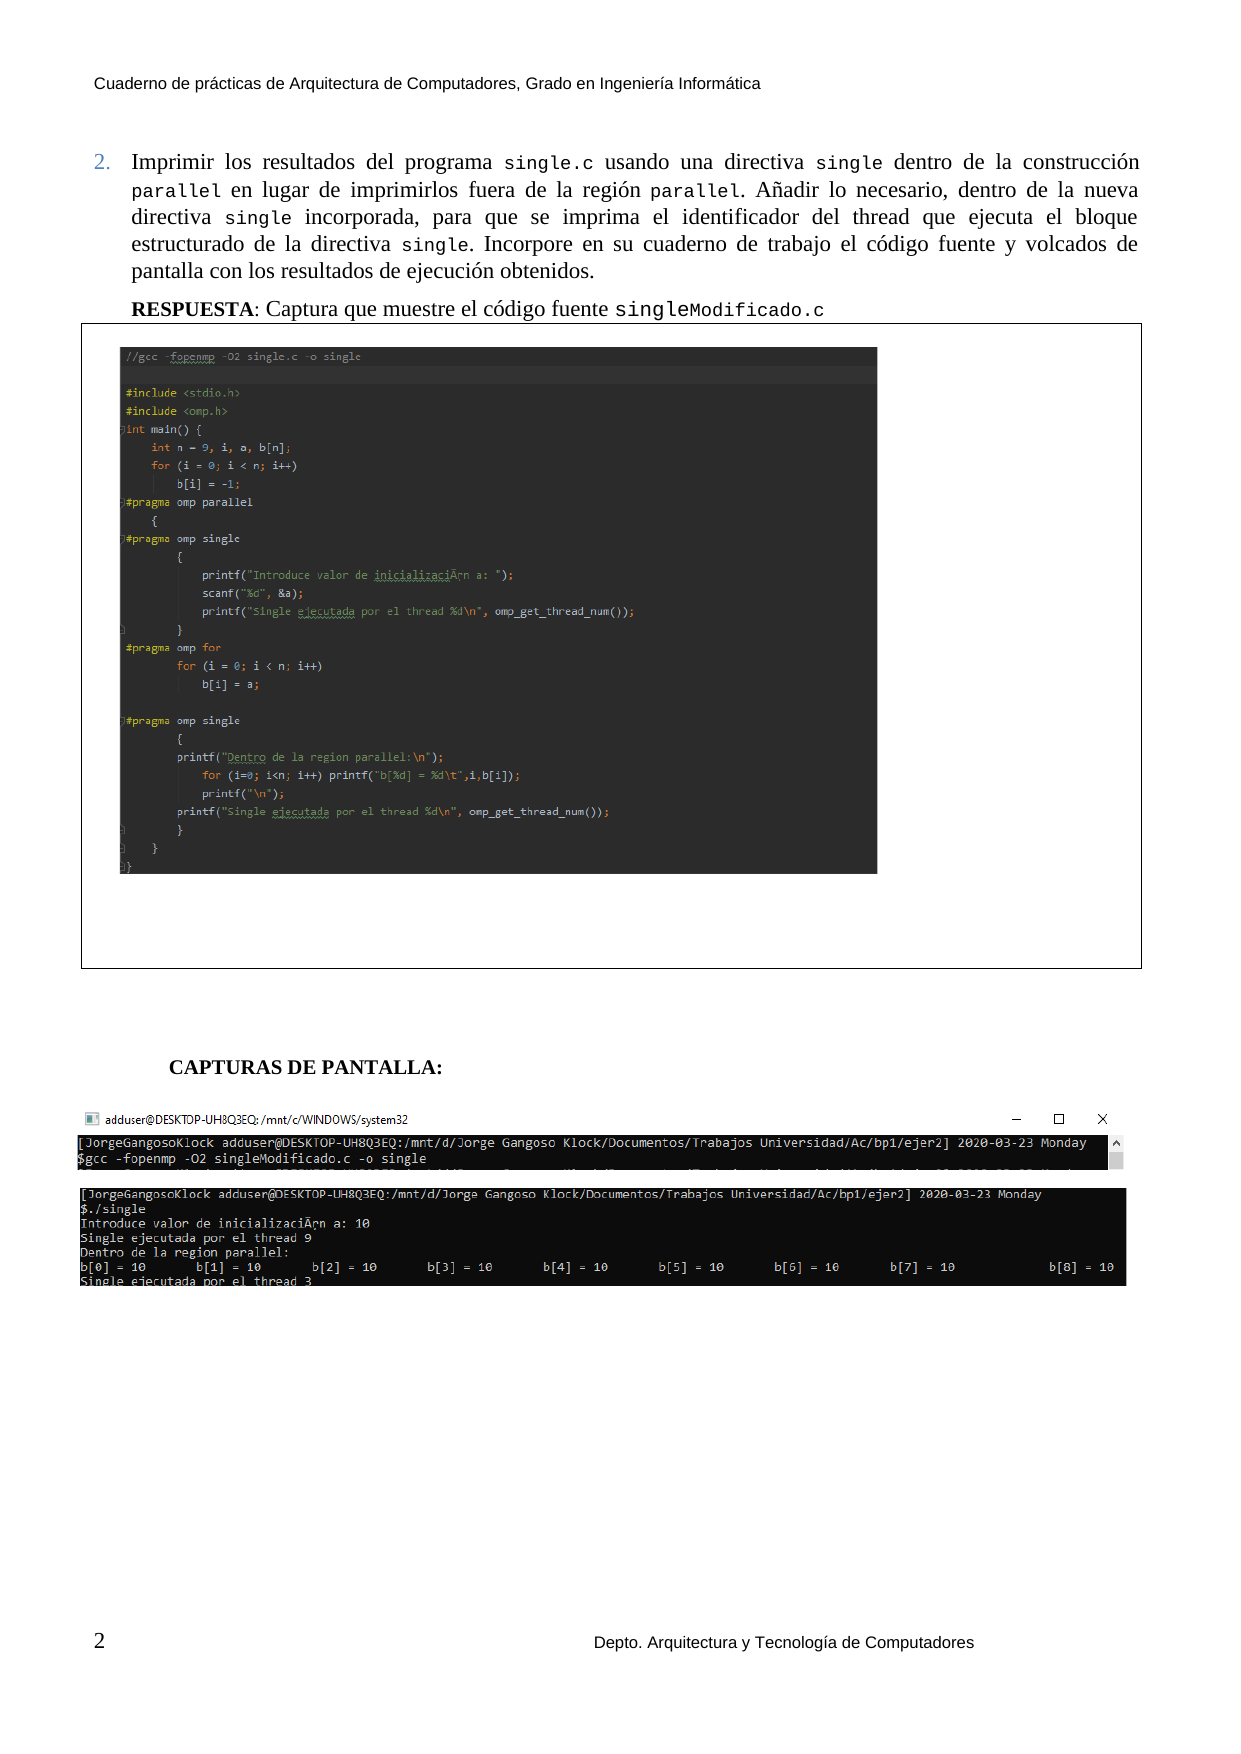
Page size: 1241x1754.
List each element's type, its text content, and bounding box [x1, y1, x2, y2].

text RESPUESTA: Captura que muestre el código fuente singleModificado.c [131, 296, 1140, 323]
picture [77, 1107, 1124, 1170]
table_header [82, 874, 1141, 968]
text CAPTURAS DE PANTALLA: [169, 1055, 1140, 1079]
picture [119, 347, 878, 874]
list Imprimir los resultados del programa single.c usando una directiva single dentro de la construcción parallel en lugar de imprimirlos fuera de la región parallel. Añadir lo necesario, dentro de la nueva directiva single incorporada, para que se imprima el identificador del thread que ejecuta el bloque estructurado de la directiva single. Incorpore en su cuaderno de trabajo el código fuente y volcados de pantalla con los resultados de ejecución obtenidos. [94, 148, 1140, 283]
picture [80, 1188, 1127, 1286]
table_header [82, 324, 1141, 873]
